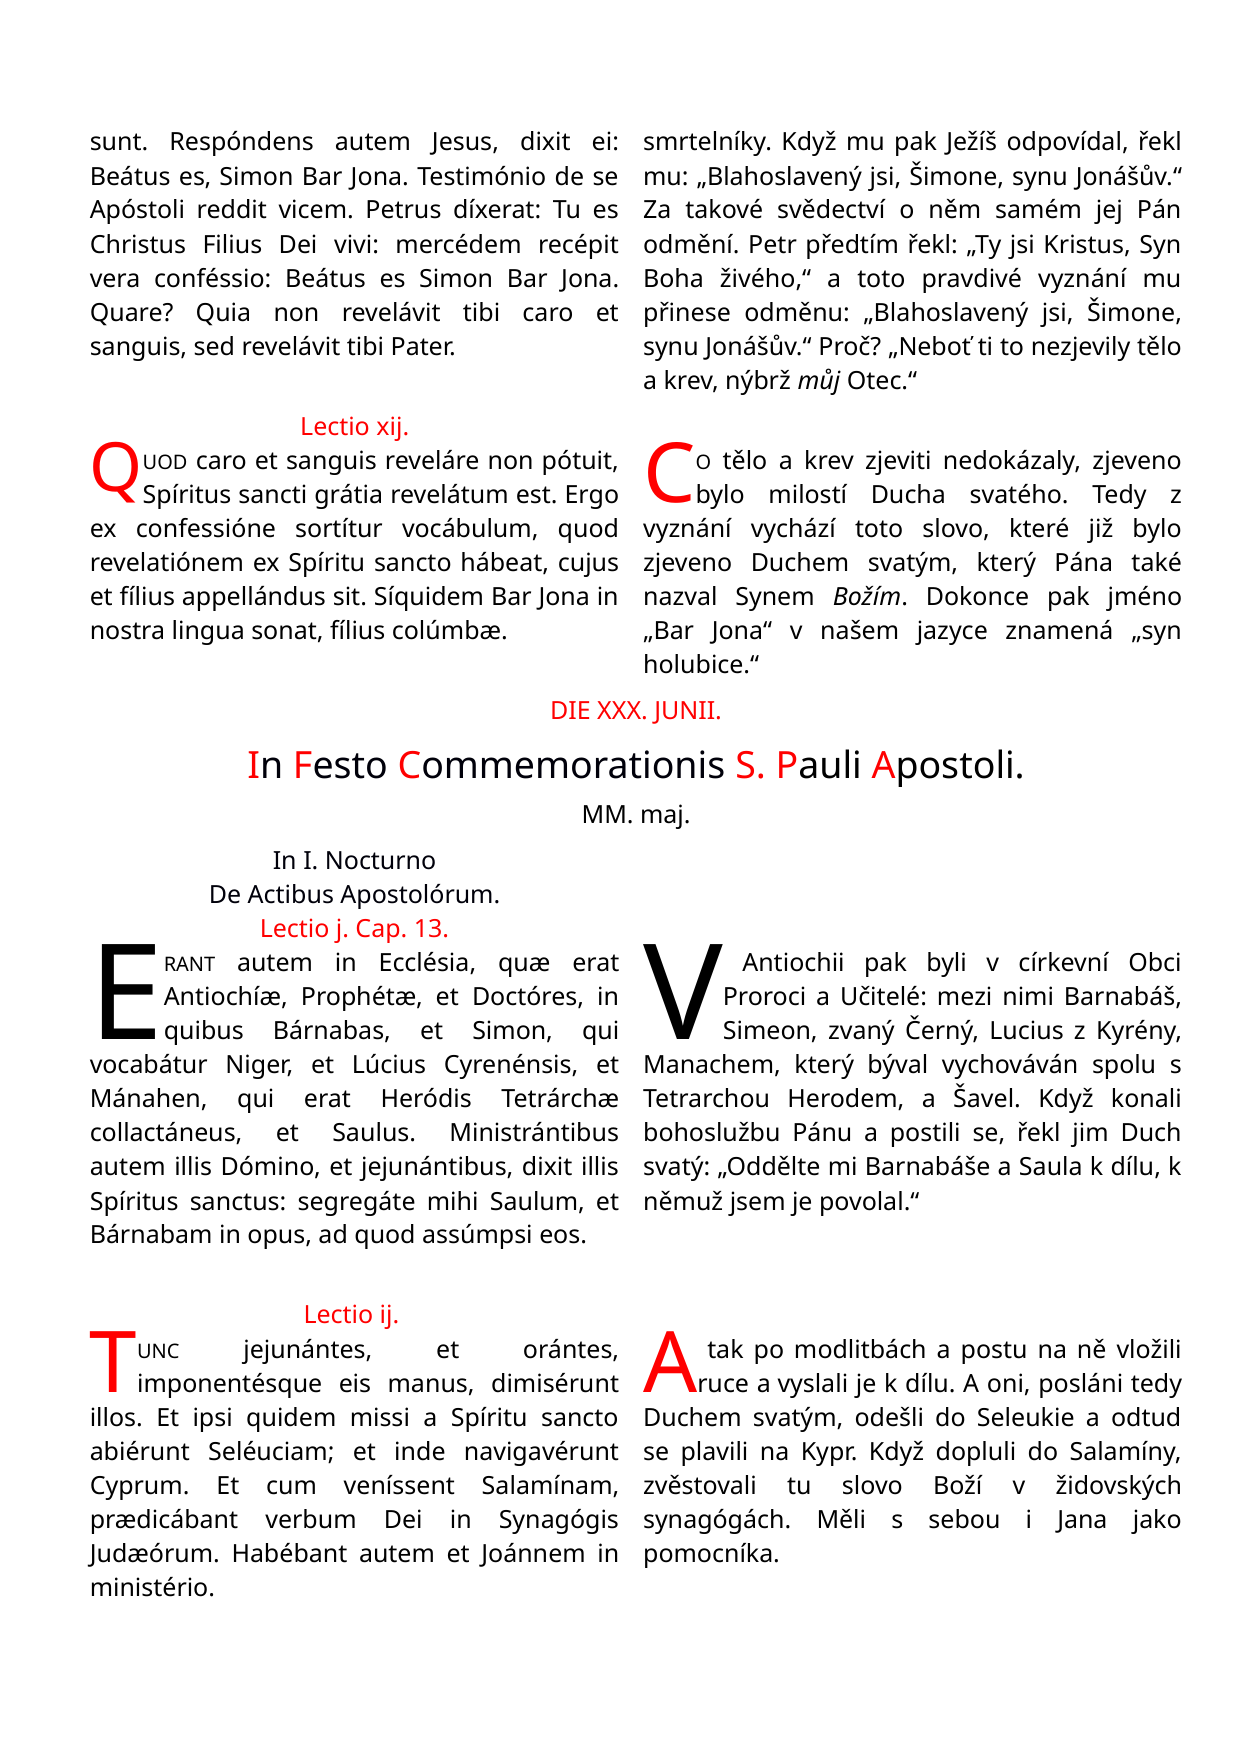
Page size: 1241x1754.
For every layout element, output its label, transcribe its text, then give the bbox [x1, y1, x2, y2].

table_cell Co tělo a krev zjeviti nedokázaly, zjeveno bylo milostí Ducha svatého. Tedy z vyznání vychází toto slovo, které již bylo zjeveno Duchem svatým, který Pána také nazval Synem Božím. Dokonce pak jméno „Bar Jona“ v našem jazyce znamená „syn holubice.“ [631, 403, 1194, 687]
table_cell Lectio ij. Tunc jejunántes, et orántes, imponentésque eis manus, dimisérunt illos. Et ipsi quidem missi a Spíritu sancto abiérunt Seléuciam; et inde navigavérunt Cyprum. Et cum veníssent Salamínam, prædicábant verbum Dei in Synagógis Judæórum. Habébant autem et Joánnem in ministério. [78, 1291, 631, 1610]
table_cell V Antiochii pak byli v církevní Obci Proroci a Učitelé: mezi nimi Barnabáš, Simeon, zvaný Černý, Lucius z Kyrény, Manachem, který býval vychováván spolu s Tetrarchou Herodem, a Šavel. Když konali bohoslužbu Pánu a postili se, řekl jim Duch svatý: „Oddělte mi Barnabáše a Saula k dílu, k němuž jsem je povolal.“ [631, 837, 1194, 1291]
table_cell In I. Nocturno De Actibus Apostolórum. Lectio j. Cap. 13. Erant autem in Ecclésia, quæ erat Antiochíæ, Prophétæ‚ et Doctóres, in quibus Bárnabas, et Simon, qui vocabátur Niger, et Lúcius Cyrenénsis, et Mánahen, qui erat Heródis Tetrárchæ collactáneus, et Saulus. Ministrántibus autem illis Dómino‚ et jejunántibus, dixit illis Spíritus sanctus: segregáte mihi Saulum‚ et Bárnabam in opus, ad quod assúmpsi eos. [78, 837, 631, 1291]
table_cell Lectio xij. Quod caro et sanguis reveláre non pótuit, Spíritus sancti grátia revelátum est. Ergo ex confessióne sortítur vocábulum, quod revelatiónem ex Spíritu sancto hábeat, cujus et fílius appellándus sit. Síquidem Bar Jona in nostra lingua sonat, fílius colúmbæ. [78, 403, 631, 687]
table_cell DIE XXX. JUNII. In Festo Commemorationis S. Pauli Apostoli. MM. maj. [78, 687, 1194, 837]
table_cell A tak po modlitbách a postu na ně vložili ruce a vyslali je k dílu. A oni, posláni tedy Duchem svatým, odešli do Seleukie a odtud se plavili na Kypr. Když dopluli do Salamíny, zvěstovali tu slovo Boží v židovských synagógách. Měli s sebou i Jana jako pomocníka. [631, 1291, 1194, 1610]
table_cell smrtelníky. Když mu pak Ježíš odpovídal, řekl mu: „Blahoslavený jsi, Šimone, synu Jonášův.“ Za takové svědectví o něm samém jej Pán odmění. Petr předtím řekl: „Ty jsi Kristus, Syn Boha živého,“ a toto pravdivé vyznání mu přinese odměnu: „Blahoslavený jsi, Šimone, synu Jonášův.“ Proč? „Neboť ti to nezjevily tělo a krev, nýbrž můj Otec.“ [631, 118, 1194, 402]
table_cell sunt. Respóndens autem Jesus, dixit ei: Beátus es‚ Simon Bar Jona. Testimónio de se Apóstoli reddit vicem. Petrus díxerat: Tu es Christus Filius Dei vivi: mercédem recépit vera conféssio: Beátus es Simon Bar Jona. Quare? Quia non revelávit tibi caro et sanguis, sed revelávit tibi Pater. [78, 118, 631, 402]
